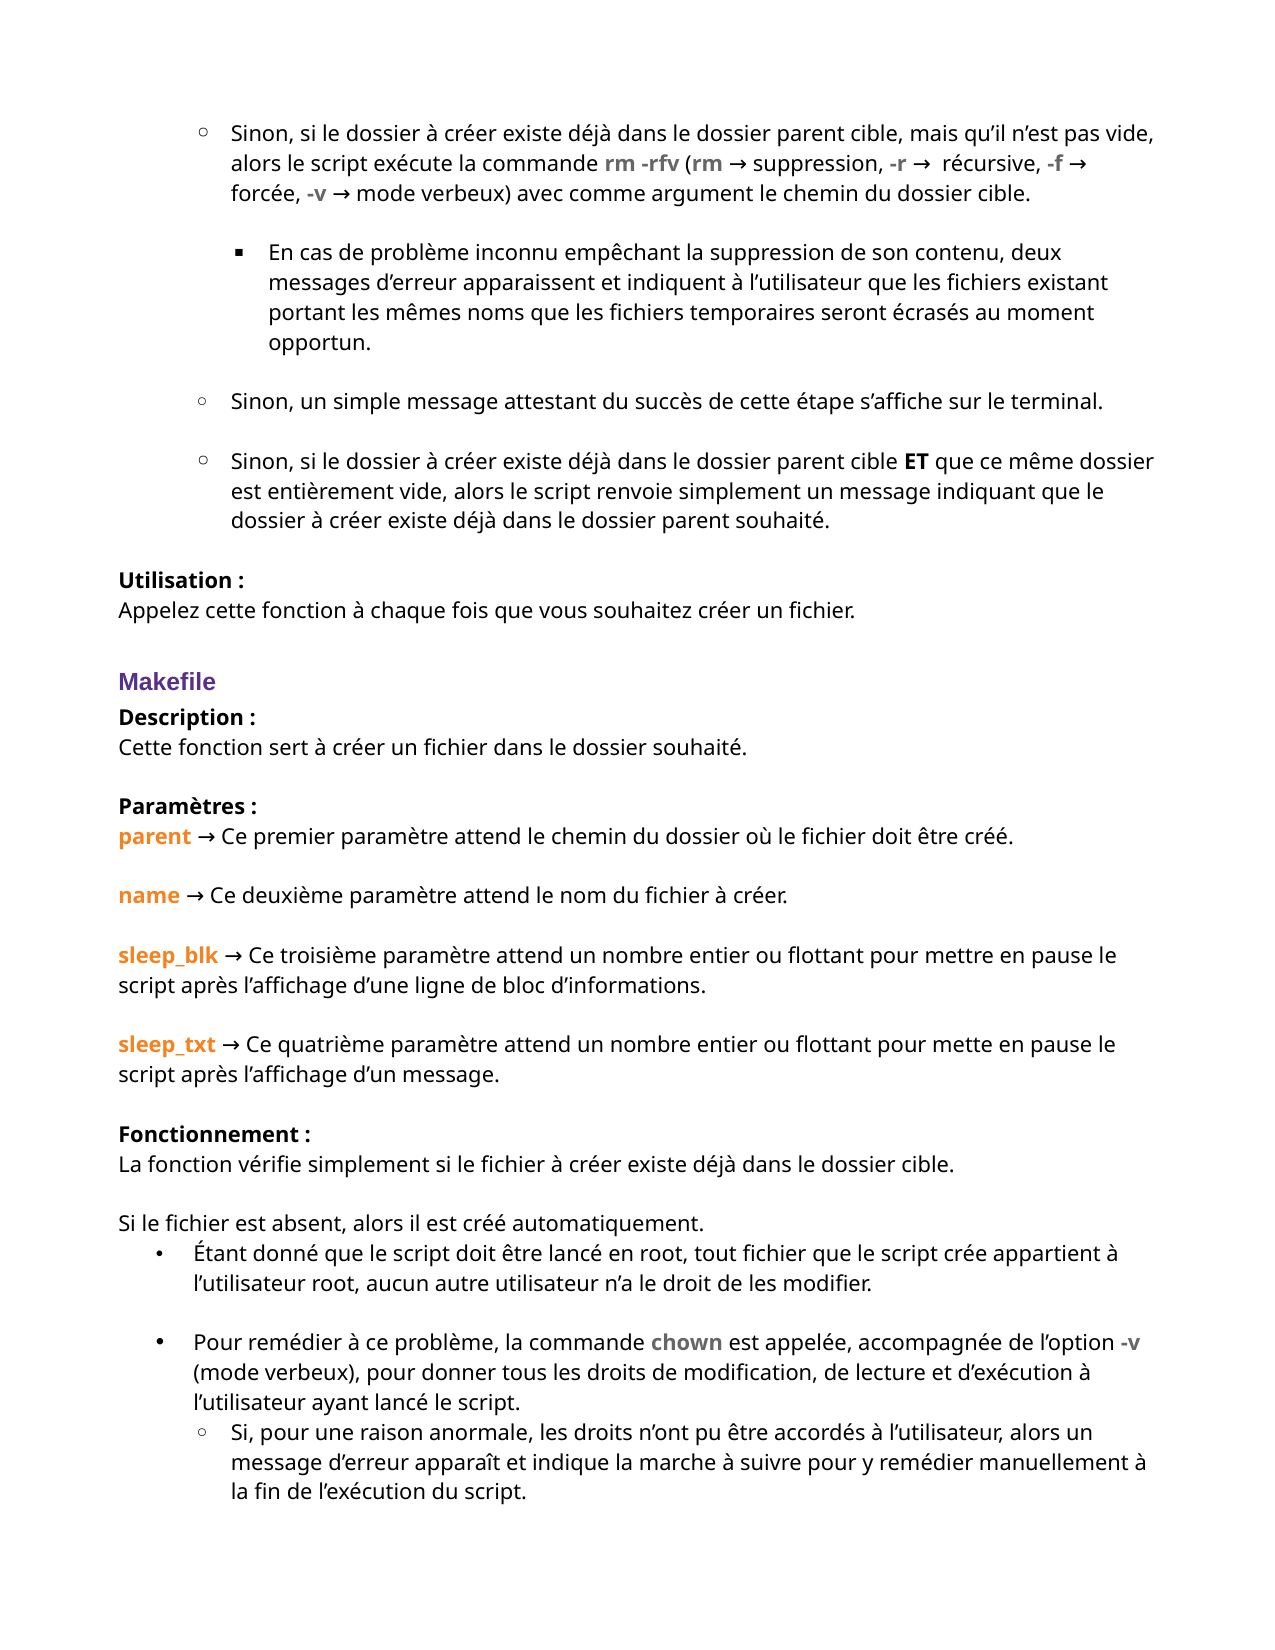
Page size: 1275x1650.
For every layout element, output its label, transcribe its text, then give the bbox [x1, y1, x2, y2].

text sleep_txt → Ce quatrième paramètre attend un nombre entier ou flottant pour mette en pause le script après l’affichage d’un message. [118, 1029, 1157, 1089]
list Sinon, un simple message attestant du succès de cette étape s’affiche sur le terminal. [193, 386, 1157, 416]
text Utilisation : [118, 565, 1157, 595]
text Fonctionnement : [118, 1119, 1157, 1148]
text Cette fonction sert à créer un fichier dans le dossier souhaité. [118, 731, 1157, 761]
list Sinon, si le dossier à créer existe déjà dans le dossier parent cible ET que ce même dossier est entièrement vide, alors le script renvoie simplement un message indiquant que le dossier à créer existe déjà dans le dossier parent souhaité. [193, 446, 1157, 535]
text sleep_blk → Ce troisième paramètre attend un nombre entier ou flottant pour mettre en pause le script après l’affichage d’une ligne de bloc d’informations. [118, 940, 1157, 999]
text Si le fichier est absent, alors il est créé automatiquement. [118, 1208, 1157, 1238]
list Étant donné que le script doit être lancé en root, tout fichier que le script crée appartient à l’utilisateur root, aucun autre utilisateur n’a le droit de les modifier. [156, 1238, 1157, 1297]
text parent → Ce premier paramètre attend le chemin du dossier où le fichier doit être créé. [118, 821, 1157, 851]
list Sinon, si le dossier à créer existe déjà dans le dossier parent cible, mais qu’il n’est pas vide, alors le script exécute la commande rm -rfv (rm → suppression, -r → récursive, -f → forcée, -v → mode verbeux) avec comme argument le chemin du dossier cible. [193, 118, 1157, 207]
list Si, pour une raison anormale, les droits n’ont pu être accordés à l’utilisateur, alors un message d’erreur apparaît et indique la marche à suivre pour y remédier manuellement à la fin de l’exécution du script. [193, 1417, 1157, 1506]
text Appelez cette fonction à chaque fois que vous souhaitez créer un fichier. [118, 595, 1157, 624]
list En cas de problème inconnu empêchant la suppression de son contenu, deux messages d’erreur apparaissent et indiquent à l’utilisateur que les fichiers existant portant les mêmes noms que les fichiers temporaires seront écrasés au moment opportun. [231, 237, 1157, 356]
text Description : [118, 702, 1157, 731]
text name → Ce deuxième paramètre attend le nom du fichier à créer. [118, 880, 1157, 910]
list Pour remédier à ce problème, la commande chown est appelée, accompagnée de l’option -v (mode verbeux), pour donner tous les droits de modification, de lecture et d’exécution à l’utilisateur ayant lancé le script. [156, 1327, 1157, 1417]
text Paramètres : [118, 791, 1157, 821]
subtitle Makefile [118, 667, 1157, 695]
text La fonction vérifie simplement si le fichier à créer existe déjà dans le dossier cible. [118, 1148, 1157, 1178]
